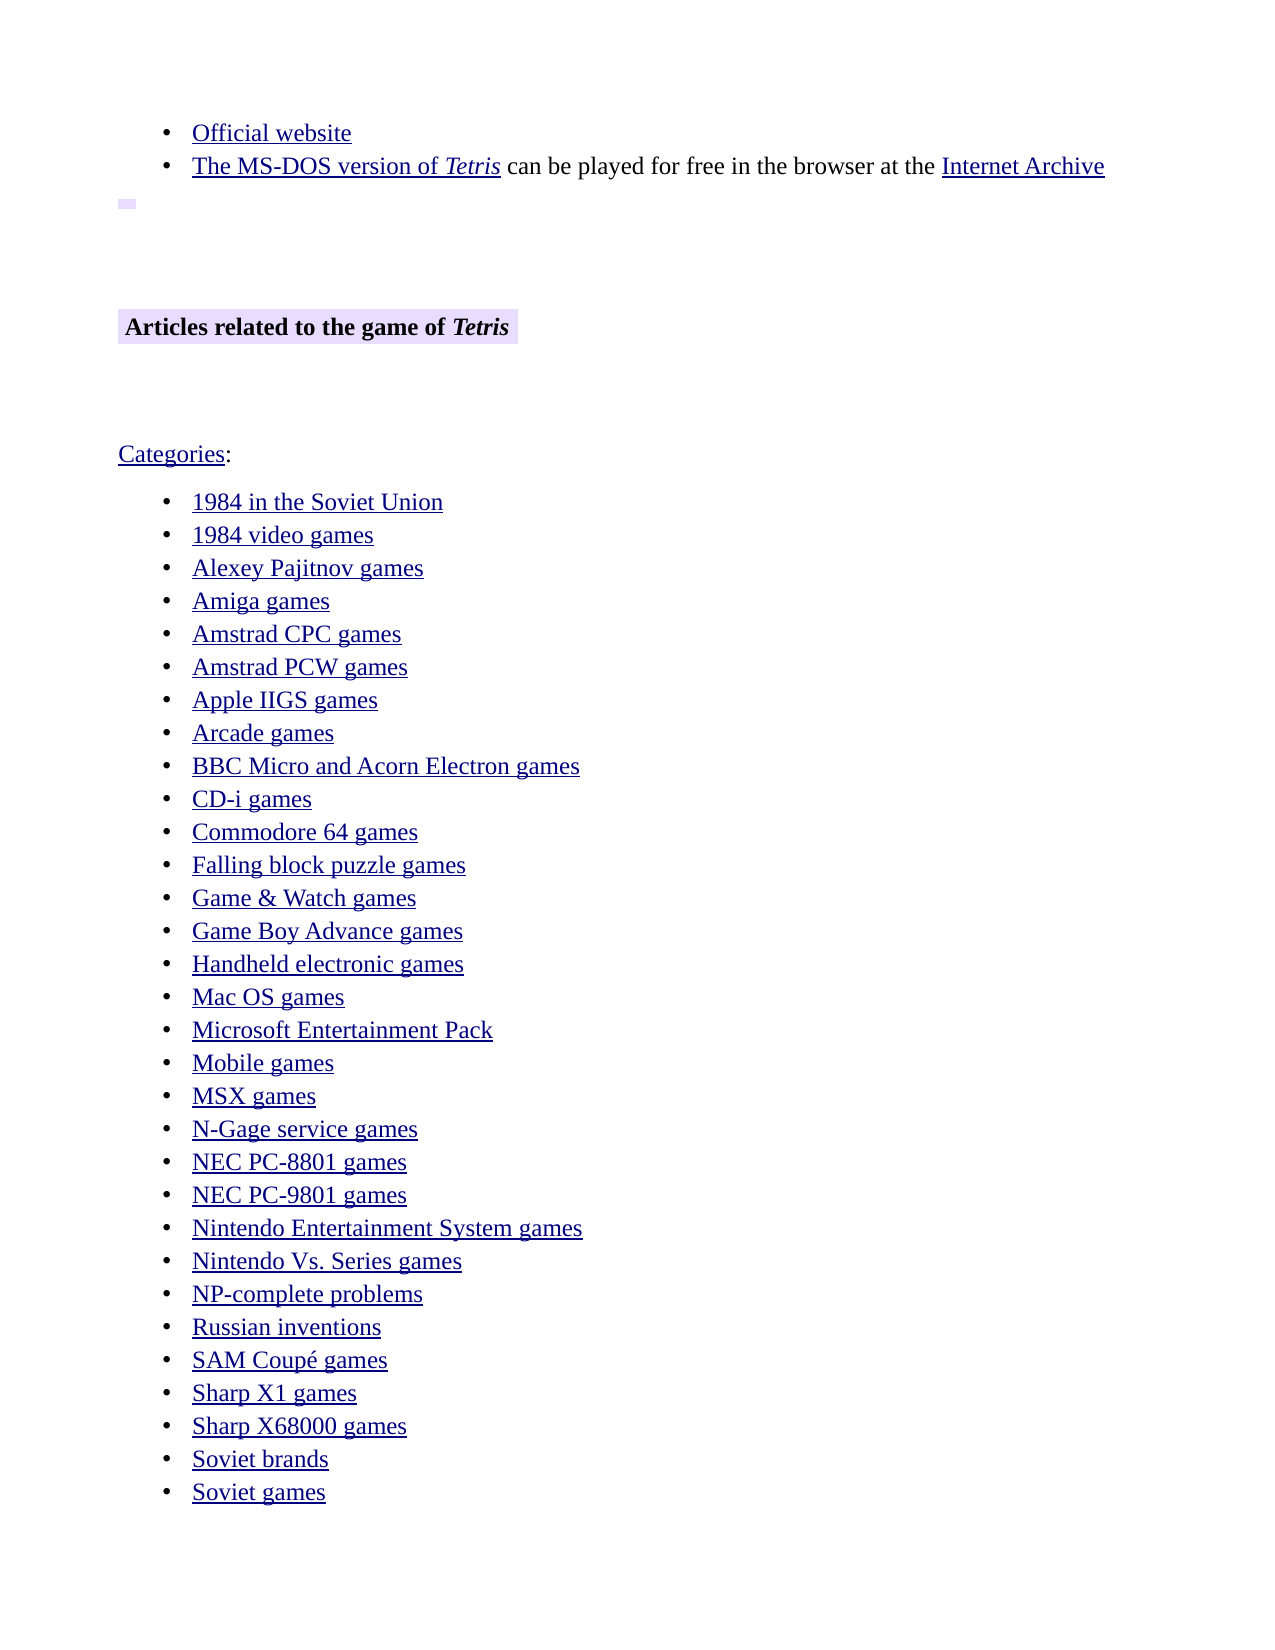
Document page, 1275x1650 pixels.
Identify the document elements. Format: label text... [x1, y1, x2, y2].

list Soviet brands [162, 1444, 1157, 1473]
list Arcade games [162, 718, 1157, 747]
list Russian inventions [162, 1312, 1157, 1341]
list NEC PC-9801 games [162, 1180, 1157, 1209]
list Mobile games [162, 1048, 1157, 1077]
list Commodore 64 games [162, 817, 1157, 846]
text Categories: [118, 439, 1157, 468]
list Sharp X1 games [162, 1378, 1157, 1407]
list NEC PC-8801 games [162, 1147, 1157, 1176]
list Game & Watch games [162, 883, 1157, 912]
list BBC Micro and Acorn Electron games [162, 751, 1157, 780]
list Nintendo Entertainment System games [162, 1213, 1157, 1242]
list Apple IIGS games [162, 685, 1157, 714]
list Soviet games [162, 1477, 1157, 1506]
list Falling block puzzle games [162, 850, 1157, 879]
table_header [118, 199, 136, 209]
list Handheld electronic games [162, 949, 1157, 978]
list The MS-DOS version of Tetris can be played for free in the browser at the Internet Archive [162, 151, 1157, 180]
list N-Gage service games [162, 1114, 1157, 1143]
list 1984 video games [162, 520, 1157, 548]
list Mac OS games [162, 982, 1157, 1011]
list Sharp X68000 games [162, 1411, 1157, 1440]
list Amiga games [162, 586, 1157, 614]
list Alexey Pajitnov games [162, 553, 1157, 582]
list 1984 in the Soviet Union [162, 487, 1157, 516]
list Nintendo Vs. Series games [162, 1246, 1157, 1275]
list Official website [162, 118, 1157, 147]
list Amstrad PCW games [162, 652, 1157, 681]
list CD-i games [162, 784, 1157, 813]
list NP-complete problems [162, 1279, 1157, 1308]
list Game Boy Advance games [162, 916, 1157, 945]
list Amstrad CPC games [162, 619, 1157, 648]
list MSX games [162, 1081, 1157, 1110]
list SAM Coupé games [162, 1345, 1157, 1374]
table_header Articles related to the game of Tetris [118, 309, 518, 344]
list Microsoft Entertainment Pack [162, 1015, 1157, 1044]
